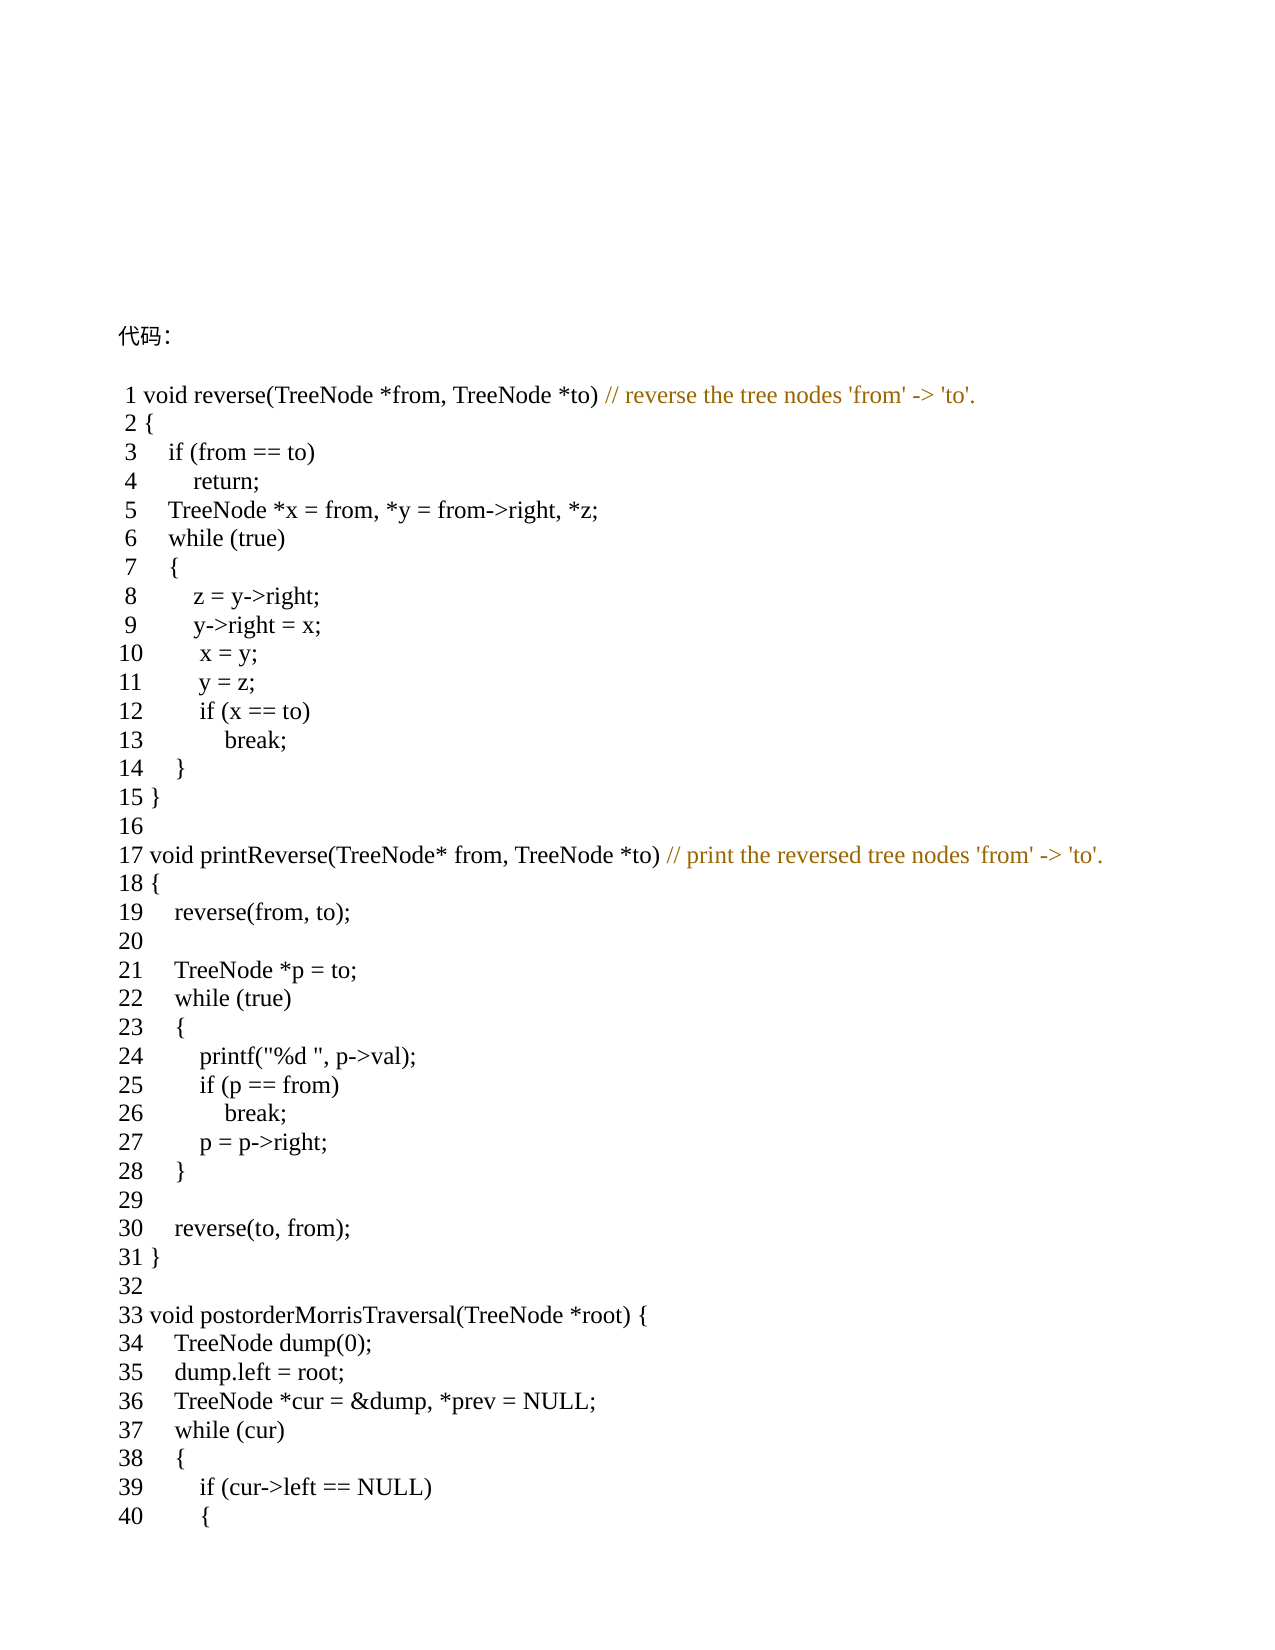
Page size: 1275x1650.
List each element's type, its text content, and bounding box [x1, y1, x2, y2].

text 8 z = y->right; [118, 581, 1157, 610]
text 5 TreeNode *x = from, *y = from->right, *z; [118, 495, 1157, 523]
text 23 { [118, 1012, 1157, 1041]
text 19 reverse(from, to); [118, 897, 1157, 926]
text 24 printf("%d ", p->val); [118, 1041, 1157, 1070]
text 38 { [118, 1443, 1157, 1472]
text 22 while (true) [118, 983, 1157, 1012]
text 10 x = y; [118, 638, 1157, 667]
text 20 [118, 926, 1157, 955]
text 2 { [118, 408, 1157, 437]
text 13 break; [118, 725, 1157, 753]
text 29 [118, 1185, 1157, 1213]
text 15 } [118, 782, 1157, 811]
text 31 } [118, 1242, 1157, 1271]
text 14 } [118, 753, 1157, 782]
text 27 p = p->right; [118, 1127, 1157, 1156]
text 16 [118, 811, 1157, 840]
text 33 void postorderMorrisTraversal(TreeNode *root) { [118, 1300, 1157, 1328]
text 36 TreeNode *cur = &dump, *prev = NULL; [118, 1386, 1157, 1415]
text 26 break; [118, 1098, 1157, 1127]
text 40 { [118, 1501, 1157, 1530]
text 35 dump.left = root; [118, 1357, 1157, 1386]
text 28 } [118, 1156, 1157, 1185]
text 1 void reverse(TreeNode *from, TreeNode *to) // reverse the tree nodes 'from' -> 'to'. [118, 380, 1157, 408]
text 17 void printReverse(TreeNode* from, TreeNode *to) // print the reversed tree nodes 'from' -> 'to'. [118, 840, 1157, 868]
text 4 return; [118, 466, 1157, 495]
text 30 reverse(to, from); [118, 1213, 1157, 1242]
text 6 while (true) [118, 523, 1157, 552]
text 34 TreeNode dump(0); [118, 1328, 1157, 1357]
text 3 if (from == to) [118, 437, 1157, 466]
text 7 { [118, 552, 1157, 581]
text 25 if (p == from) [118, 1070, 1157, 1098]
text 18 { [118, 868, 1157, 897]
text 21 TreeNode *p = to; [118, 955, 1157, 983]
text 12 if (x == to) [118, 696, 1157, 725]
text 32 [118, 1271, 1157, 1300]
text 11 y = z; [118, 667, 1157, 696]
text 37 while (cur) [118, 1415, 1157, 1443]
text 9 y->right = x; [118, 610, 1157, 638]
text 39 if (cur->left == NULL) [118, 1472, 1157, 1501]
text 代码： [118, 319, 1157, 351]
